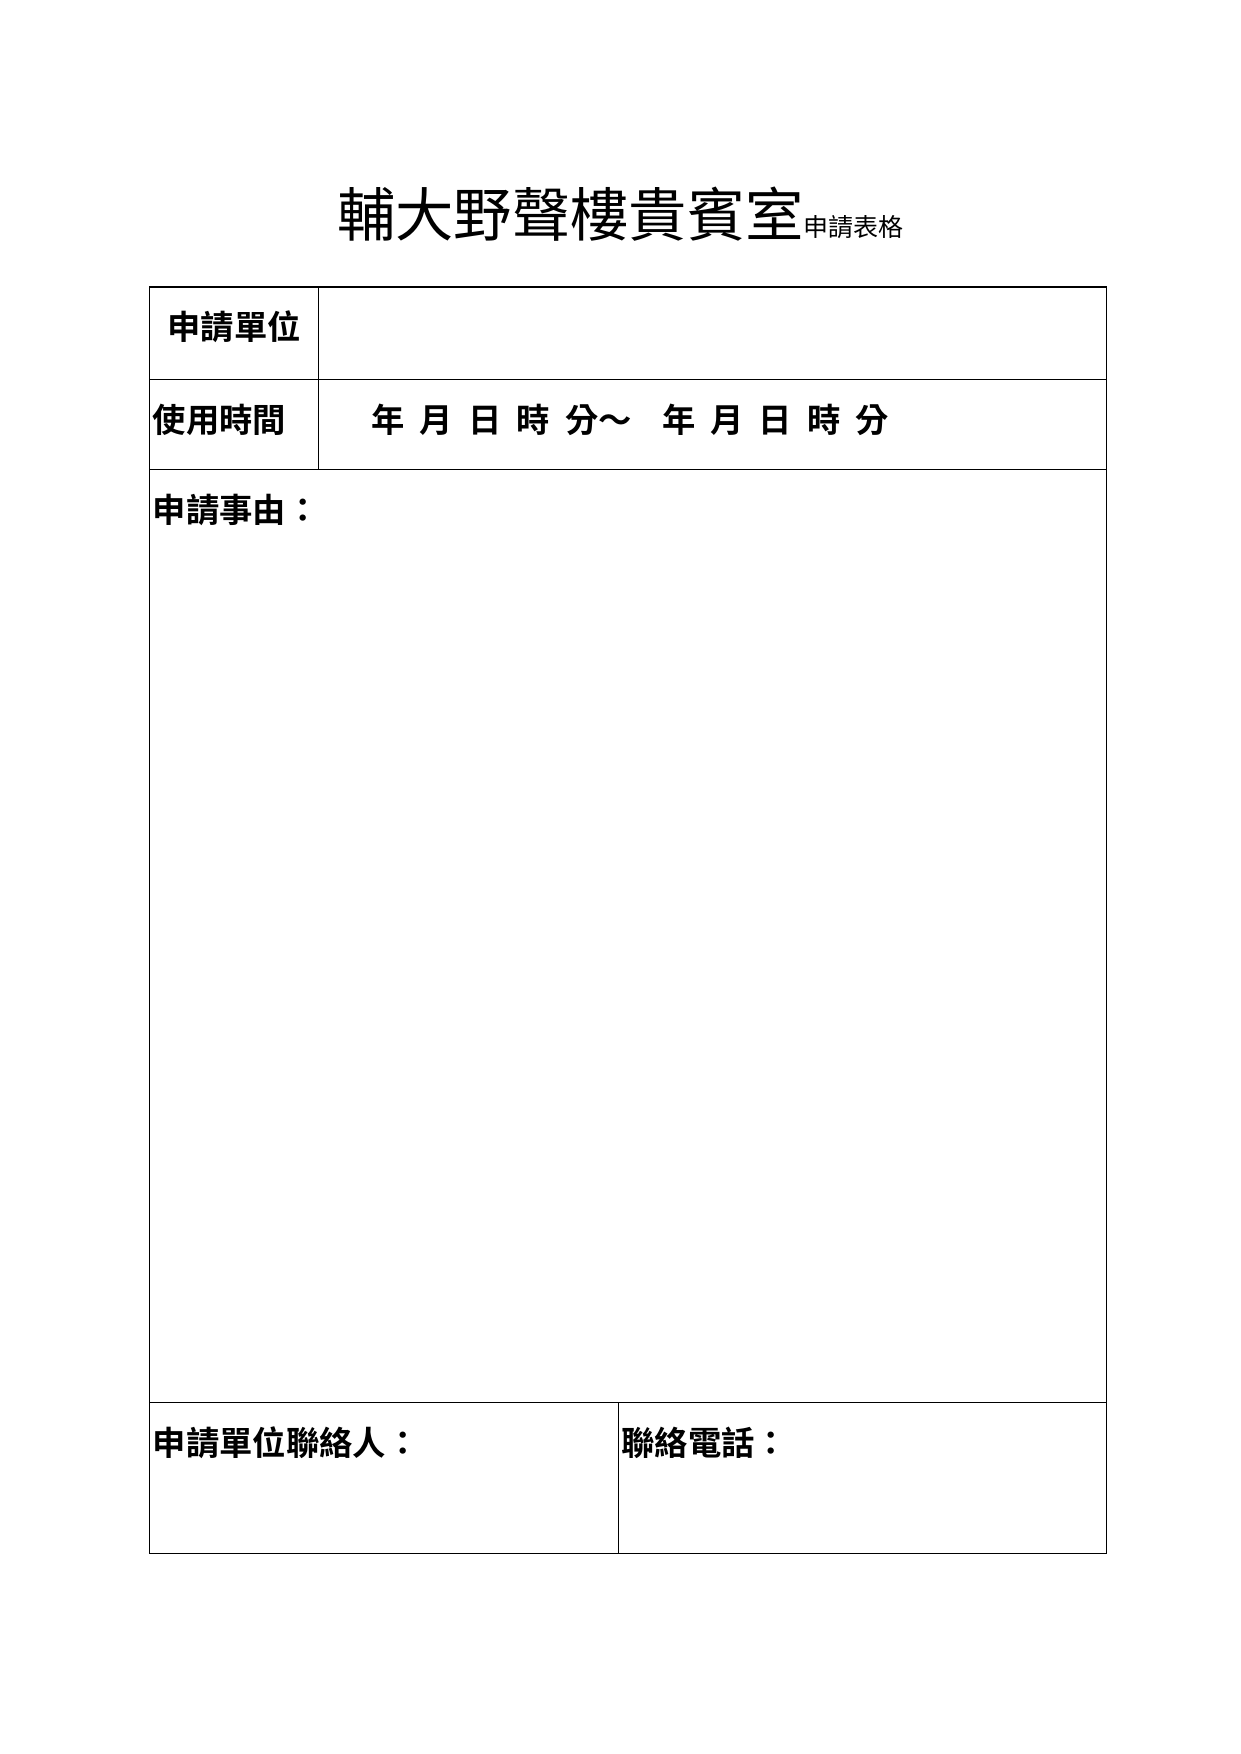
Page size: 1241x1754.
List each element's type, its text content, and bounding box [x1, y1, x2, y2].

table_header 申請單位 [150, 288, 318, 379]
table_cell 使用時間 [150, 380, 318, 469]
table_header [319, 288, 1106, 379]
table_cell 申請事由： [150, 470, 1106, 1402]
table_cell 申請單位聯絡人： [150, 1403, 618, 1553]
table_cell 年 月 日 時 分～ 年 月 日 時 分 [319, 380, 1106, 469]
text 輔大野聲樓貴賓室申請表格 [187, 155, 1053, 268]
table_cell 聯絡電話： [619, 1403, 1106, 1553]
